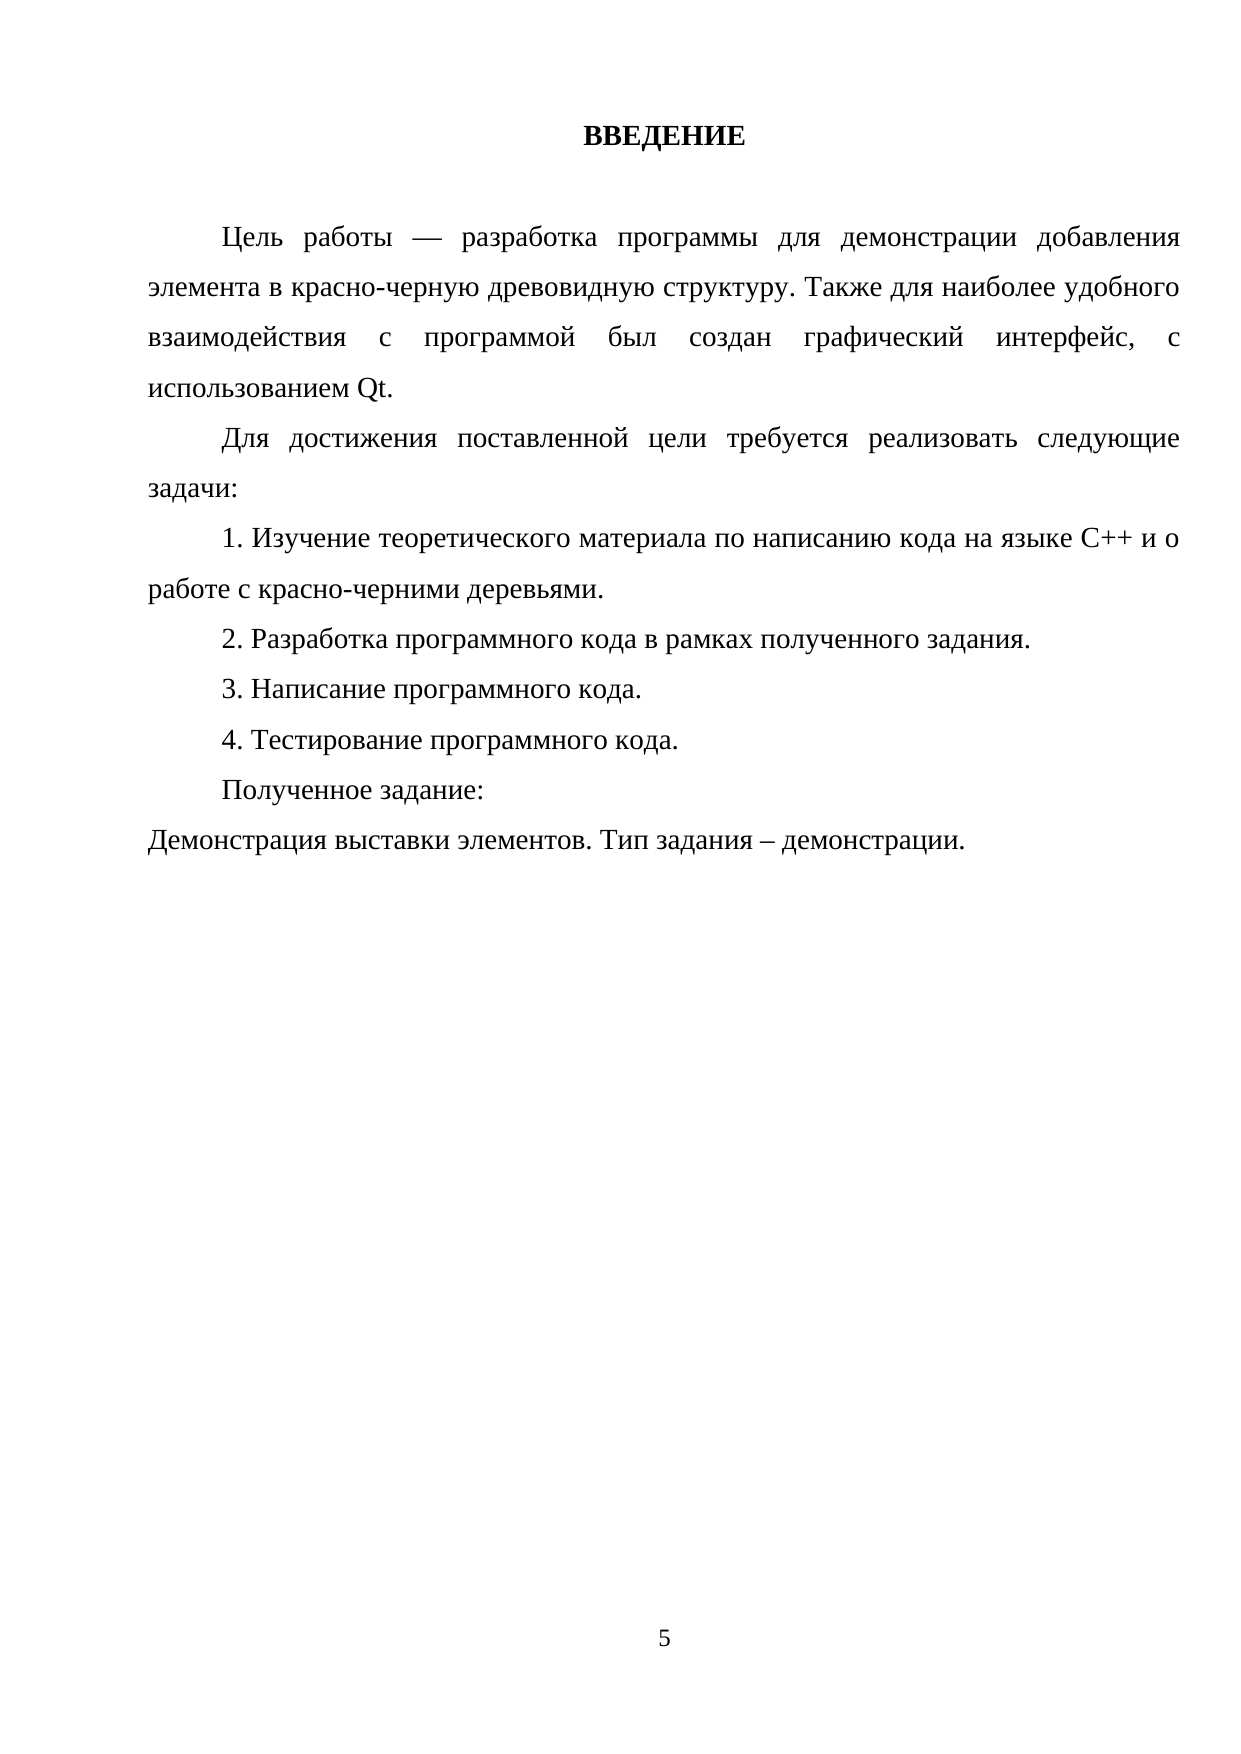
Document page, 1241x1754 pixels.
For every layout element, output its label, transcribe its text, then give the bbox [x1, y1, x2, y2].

text Для достижения поставленной цели требуется реализовать следующие задачи: [148, 420, 1181, 504]
text Демонстрация выставки элементов. Тип задания – демонстрации. [148, 822, 1181, 856]
text введение [148, 118, 1181, 152]
text 4. Тестирование программного кода. [148, 722, 1181, 755]
text 1. Изучение теоретического материала по написанию кода на языке С++ и о работе с красно-черними деревьями. [148, 521, 1181, 604]
text Цель работы — разработка программы для демонстрации добавления элемента в красно-черную древовидную структуру. Также для наиболее удобного взаимодействия с программой был создан графический интерфейс, с использованием Qt. [148, 219, 1181, 403]
text 3. Написание программного кода. [148, 672, 1181, 705]
text 2. Разработка программного кода в рамках полученного задания. [148, 621, 1181, 655]
text Полученное задание: [148, 772, 1181, 806]
